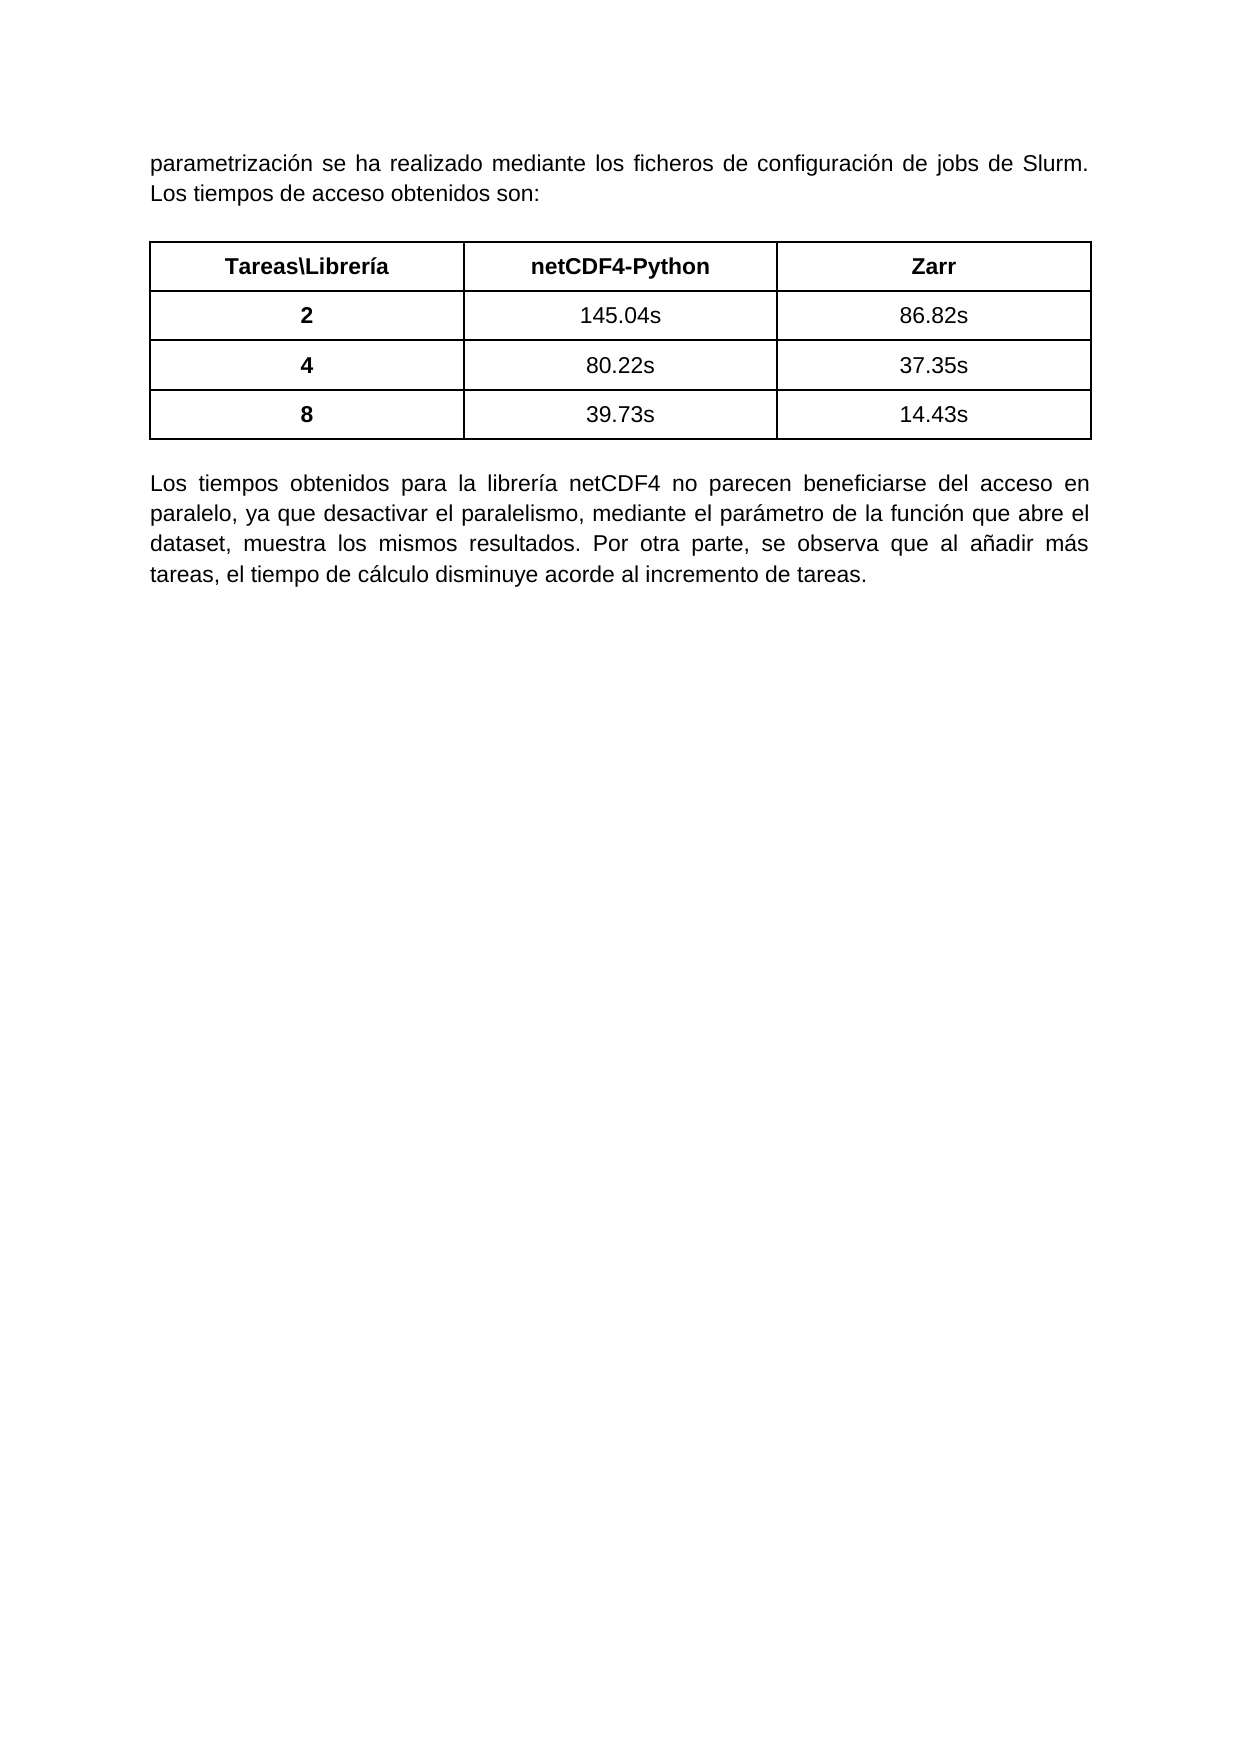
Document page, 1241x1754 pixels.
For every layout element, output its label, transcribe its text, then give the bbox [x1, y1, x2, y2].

text Los tiempos obtenidos para la librería netCDF4 no parecen beneficiarse del acceso en paralelo, ya que desactivar el paralelismo, mediante el parámetro de la función que abre el dataset, muestra los mismos resultados. Por otra parte, se observa que al añadir más tareas, el tiempo de cálculo disminuye acorde al incremento de tareas. [150, 470, 1090, 587]
table_header Zarr [778, 243, 1090, 290]
table_cell 145.04s [465, 292, 776, 339]
text parametrización se ha realizado mediante los ficheros de configuración de jobs de Slurm. Los tiempos de acceso obtenidos son: [150, 150, 1090, 207]
table_header Tareas\Librería [151, 243, 463, 290]
table_cell 86.82s [778, 292, 1090, 339]
table_cell 4 [151, 341, 463, 388]
table_cell 14.43s [778, 391, 1090, 438]
table_header netCDF4-Python [465, 243, 776, 290]
table_cell 37.35s [778, 341, 1090, 388]
table_cell 2 [151, 292, 463, 339]
table_cell 39.73s [465, 391, 776, 438]
table_cell 80.22s [465, 341, 776, 388]
table_cell 8 [151, 391, 463, 438]
